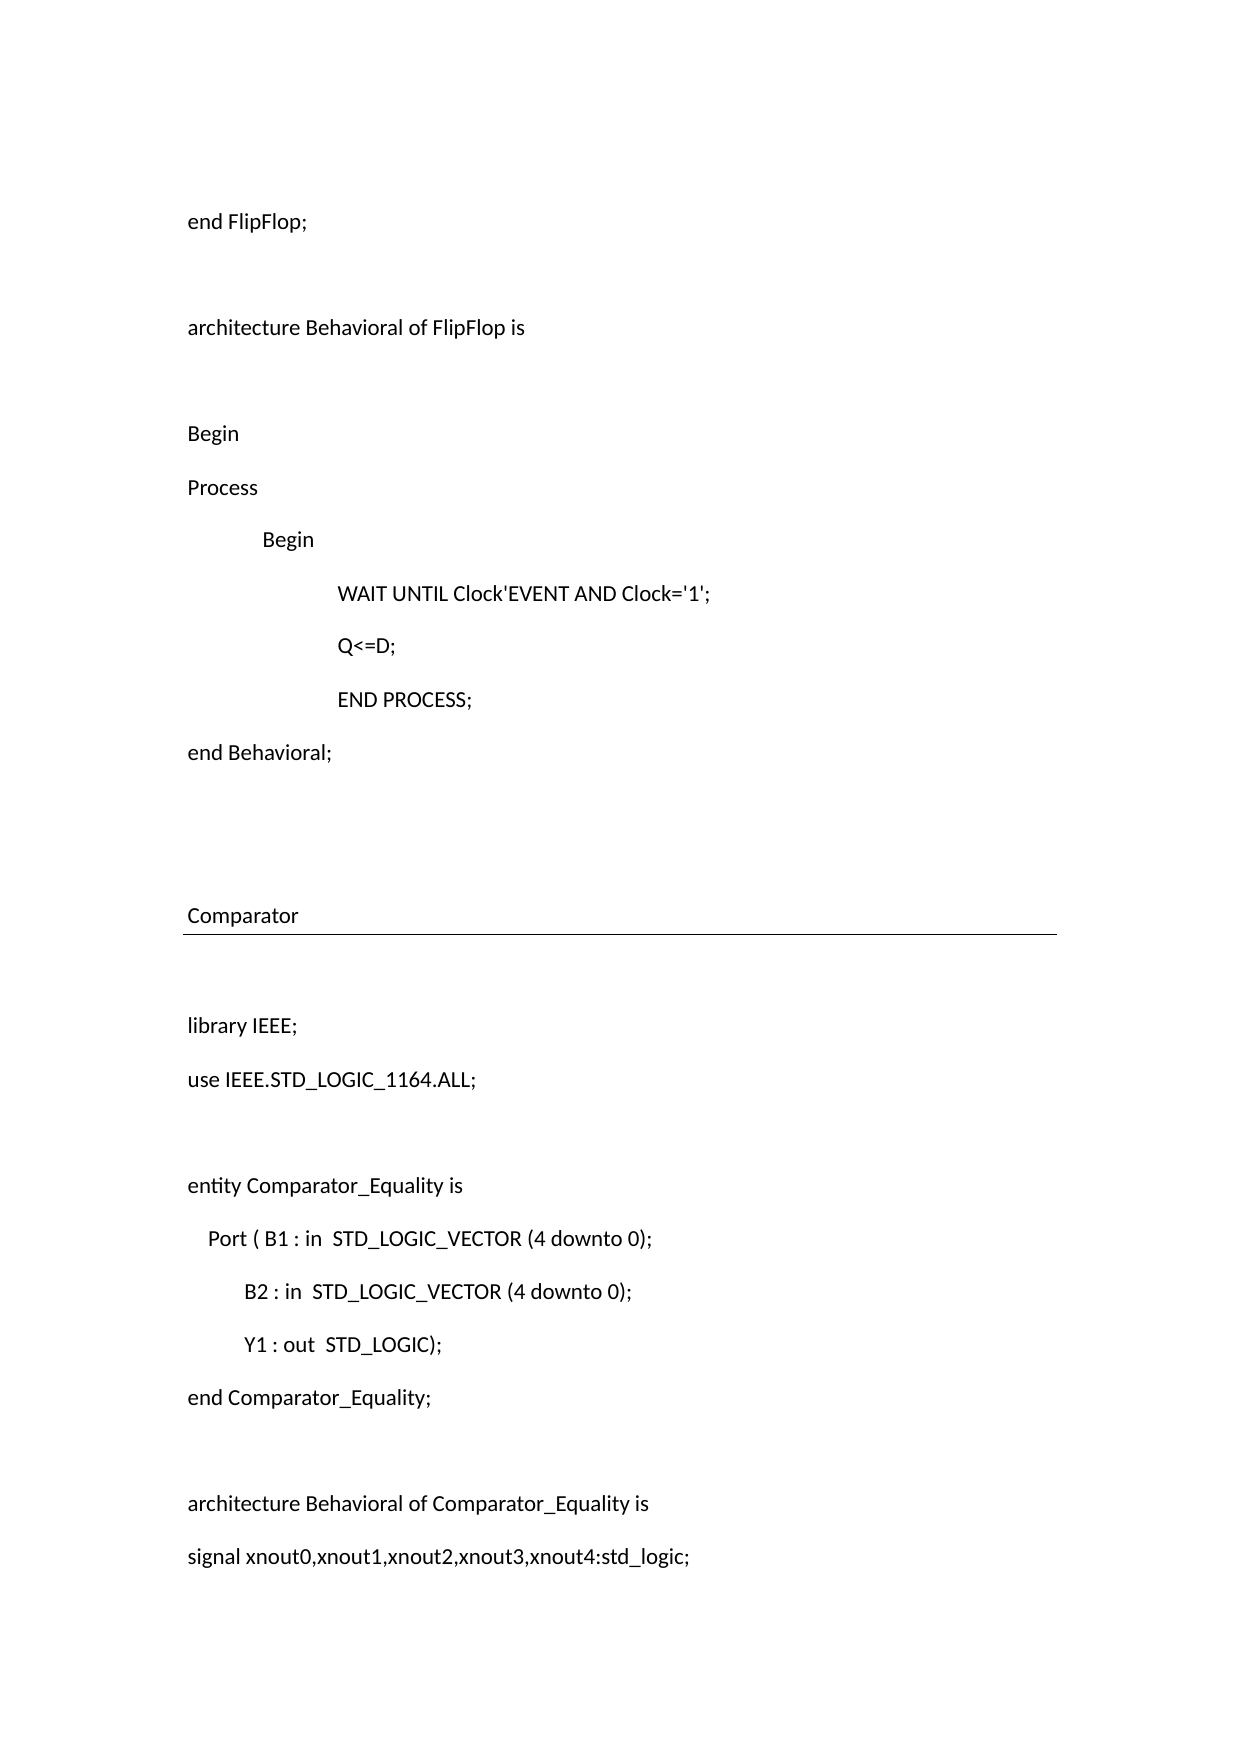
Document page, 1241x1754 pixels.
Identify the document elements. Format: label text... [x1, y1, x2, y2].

text END PROCESS; [187, 685, 1053, 713]
text Comparator [183, 897, 1057, 934]
text end Behavioral; [187, 738, 1053, 766]
text Q<=D; [187, 632, 1053, 660]
text Begin [187, 526, 1053, 554]
text WAIT UNTIL Clock'EVENT AND Clock='1'; [187, 579, 1053, 607]
text Y1 : out STD_LOGIC); [187, 1330, 1053, 1358]
text library IEEE; [187, 1012, 1053, 1040]
text signal xnout0,xnout1,xnout2,xnout3,xnout4:std_logic; [187, 1542, 1053, 1570]
text use IEEE.STD_LOGIC_1164.ALL; [187, 1065, 1053, 1093]
text architecture Behavioral of Comparator_Equality is [187, 1489, 1053, 1517]
text Port ( B1 : in STD_LOGIC_VECTOR (4 downto 0); [187, 1224, 1053, 1252]
text B2 : in STD_LOGIC_VECTOR (4 downto 0); [187, 1277, 1053, 1305]
text Process [187, 473, 1053, 501]
text end FlipFlop; [187, 207, 1053, 236]
text architecture Behavioral of FlipFlop is [187, 313, 1053, 342]
text Begin [187, 419, 1053, 448]
text entity Comparator_Equality is [187, 1171, 1053, 1199]
text end Comparator_Equality; [187, 1383, 1053, 1411]
